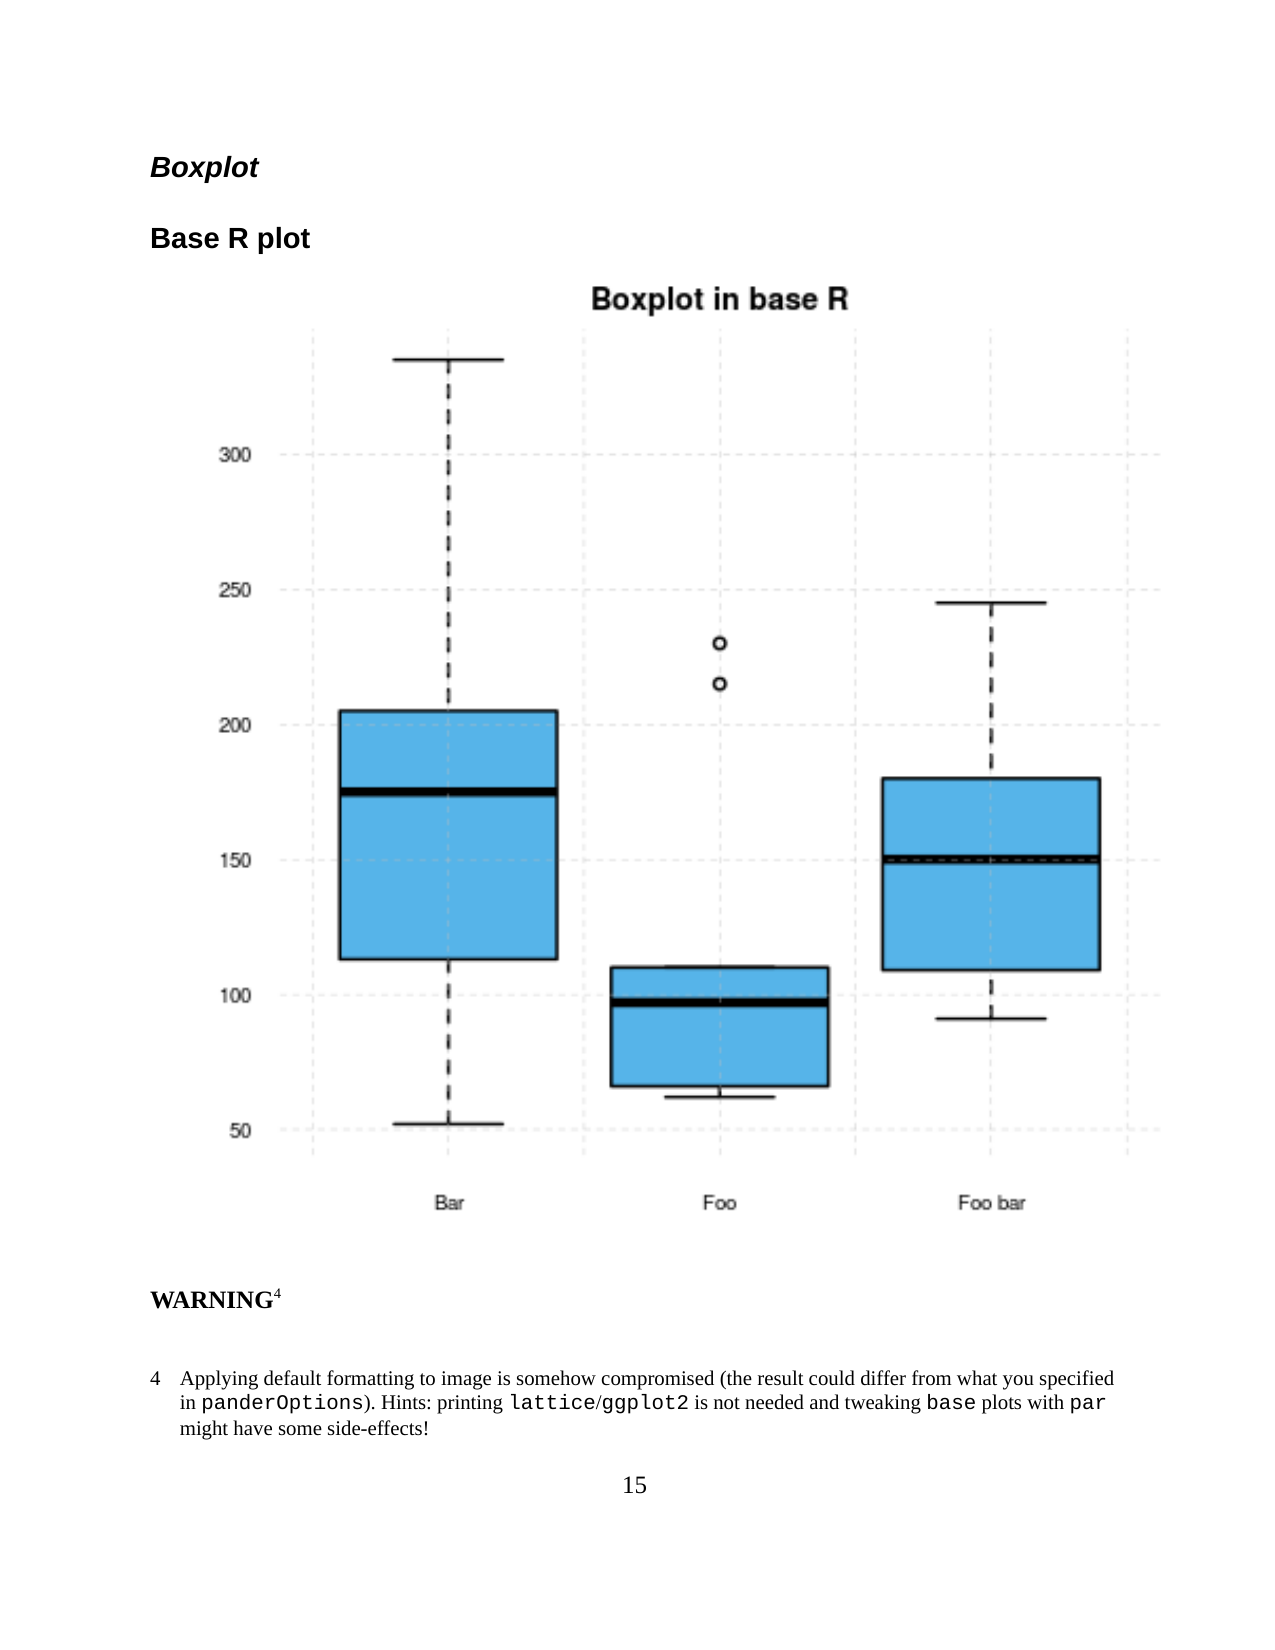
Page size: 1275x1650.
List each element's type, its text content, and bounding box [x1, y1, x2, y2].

subtitle Base R plot [150, 221, 1125, 254]
subtitle Boxplot [150, 150, 1125, 183]
text WARNING [150, 1280, 1125, 1314]
picture [150, 267, 1163, 1280]
text Applying default formatting to image is somehow compromised (the result could differ from what you specified in panderOptions). Hints: printing lattice/ggplot2 is not needed and tweaking base plots with par might have some side-effects! [150, 1366, 1125, 1440]
